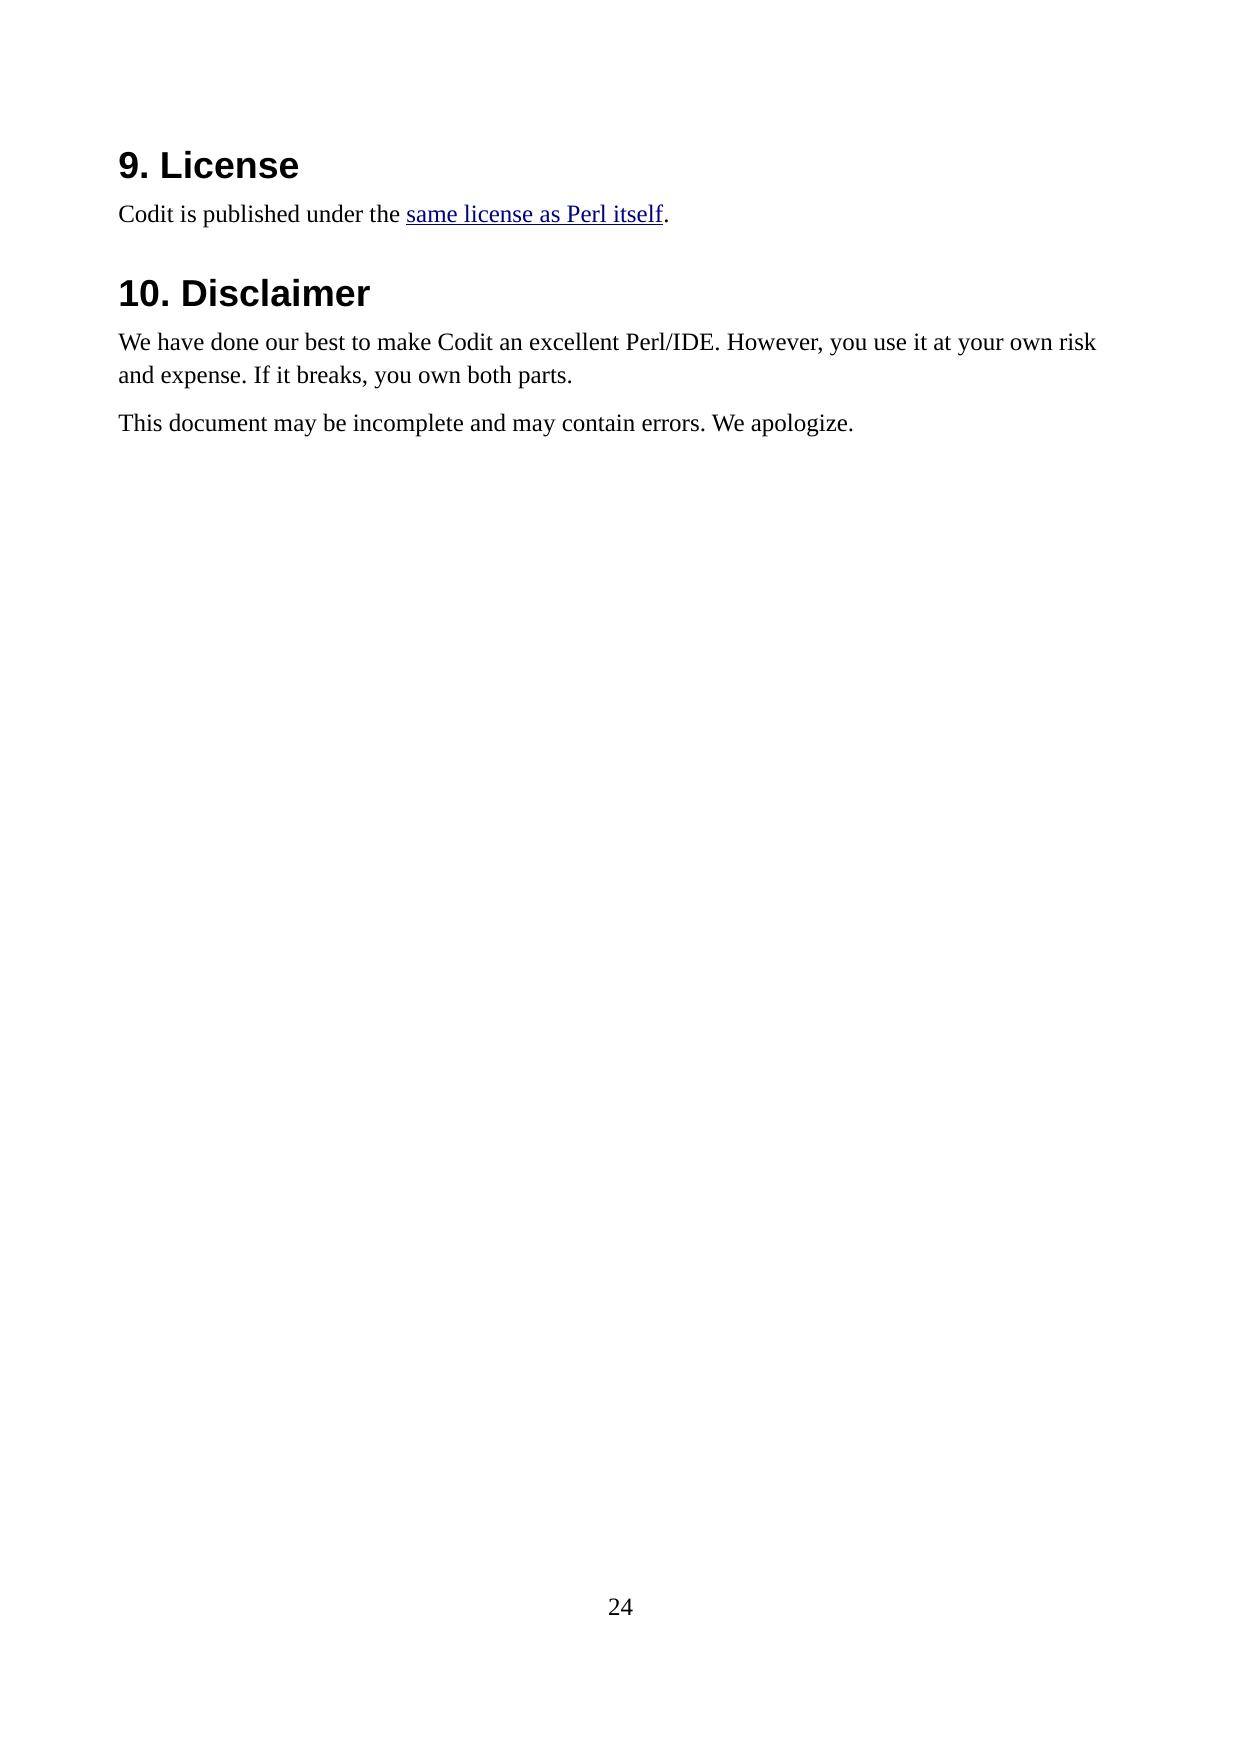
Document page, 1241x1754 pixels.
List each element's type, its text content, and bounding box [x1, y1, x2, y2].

subtitle 10. Disclaimer [118, 271, 1122, 314]
subtitle 9. License [118, 143, 1122, 186]
text This document may be incomplete and may contain errors. We apologize. [118, 408, 1122, 436]
text We have done our best to make Codit an excellent Perl/IDE. However, you use it at your own risk and expense. If it breaks, you own both parts. [118, 327, 1122, 389]
text Codit is published under the same license as Perl itself. [118, 199, 1122, 227]
